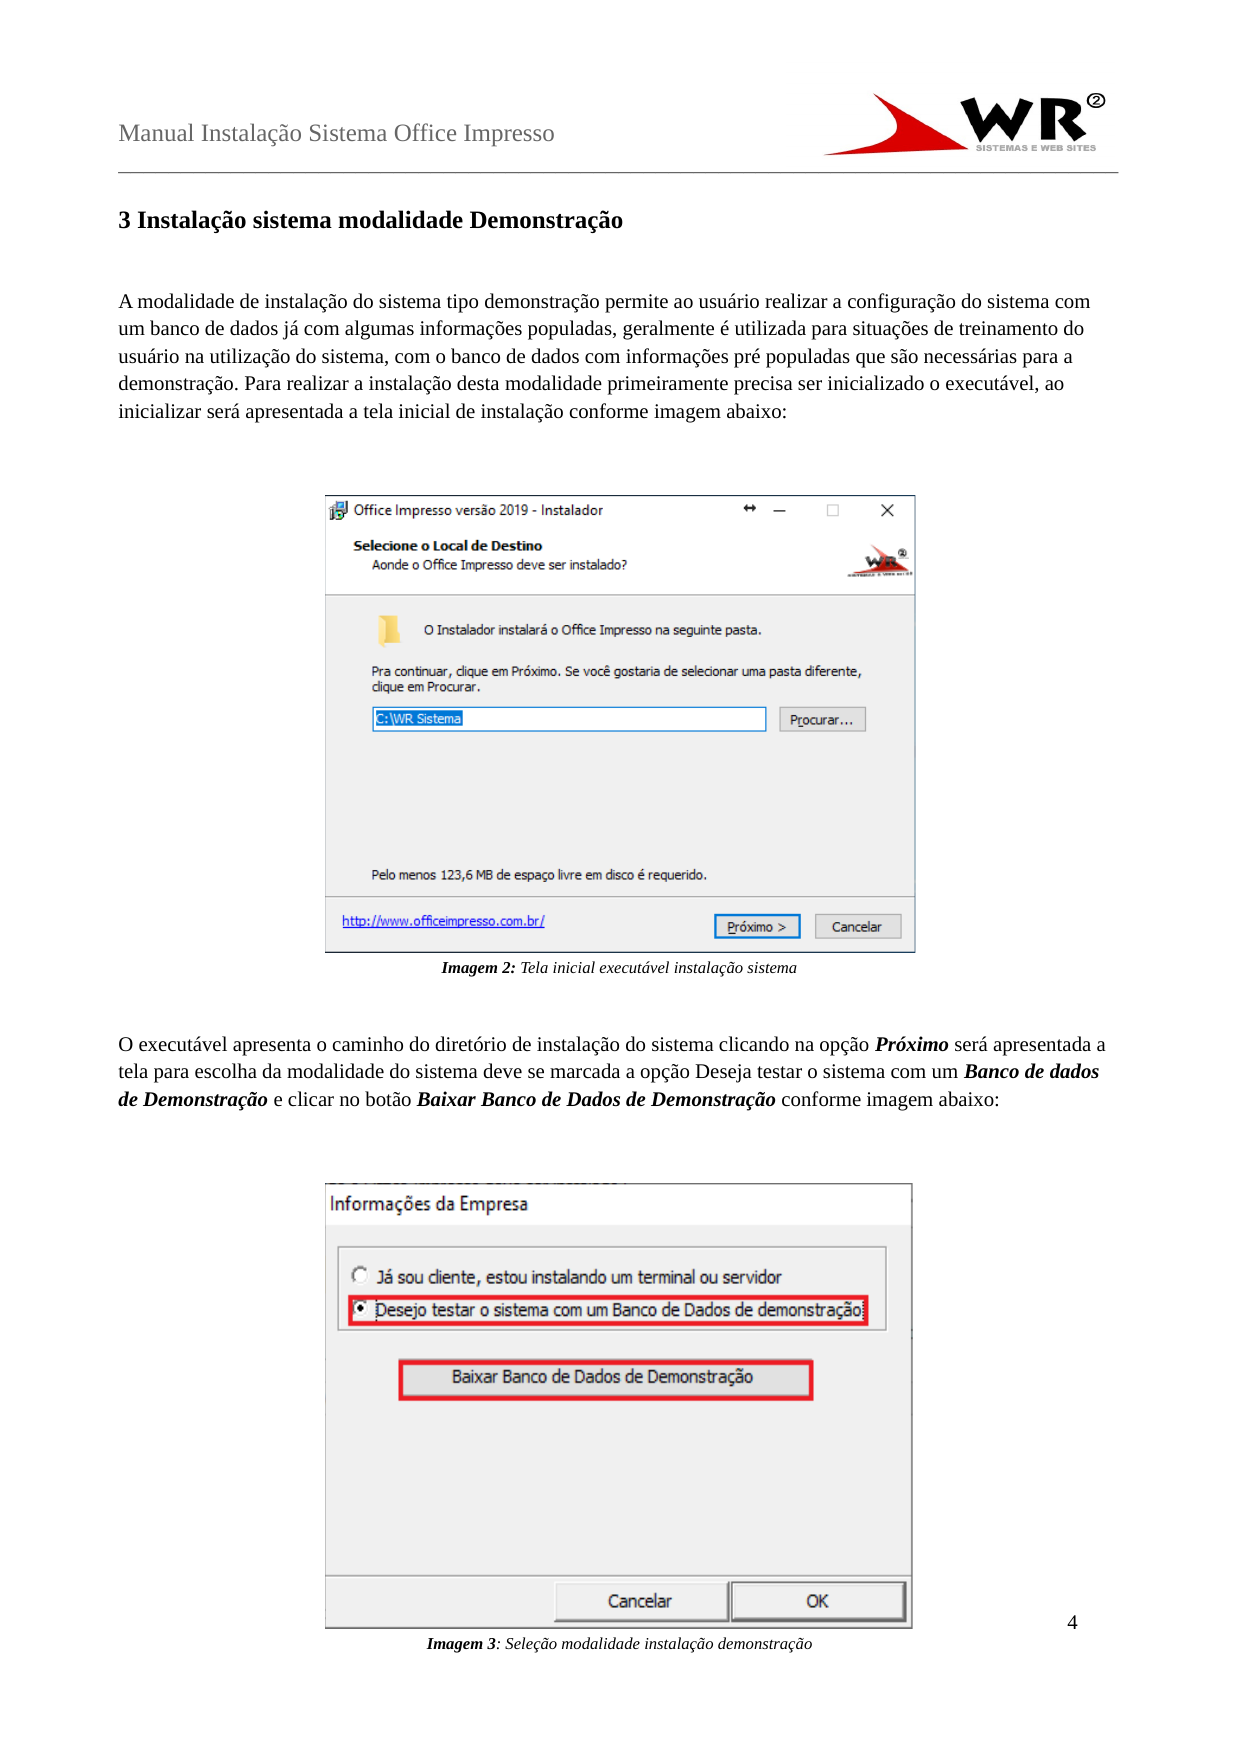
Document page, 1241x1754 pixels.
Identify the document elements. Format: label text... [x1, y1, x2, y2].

picture [786, 52, 1116, 167]
text O executável apresenta o caminho do diretório de instalação do sistema clicando na opção Próximo será apresentada a tela para escolha da modalidade do sistema deve se marcada a opção Deseja testar o sistema com um Banco de dados de Demonstração e clicar no botão Baixar Banco de Dados de Demonstração conforme imagem abaixo: [118, 1032, 1122, 1111]
picture [325, 495, 916, 953]
subtitle 3 Instalação sistema modalidade Demonstração [118, 205, 1122, 234]
text A modalidade de instalação do sistema tipo demonstração permite ao usuário realizar a configuração do sistema com um banco de dados já com algumas informações populadas, geralmente é utilizada para situações de treinamento do usuário na utilização do sistema, com o banco de dados com informações pré populadas que são necessárias para a demonstração. Para realizar a instalação desta modalidade primeiramente precisa ser inicializado o executável, ao inicializar será apresentada a tela inicial de instalação conforme imagem abaixo: [118, 288, 1122, 423]
text Imagem 3: Seleção modalidade instalação demonstração [325, 1629, 915, 1653]
picture [325, 1183, 916, 1629]
text Imagem 2: Tela inicial executável instalação sistema [325, 953, 915, 977]
